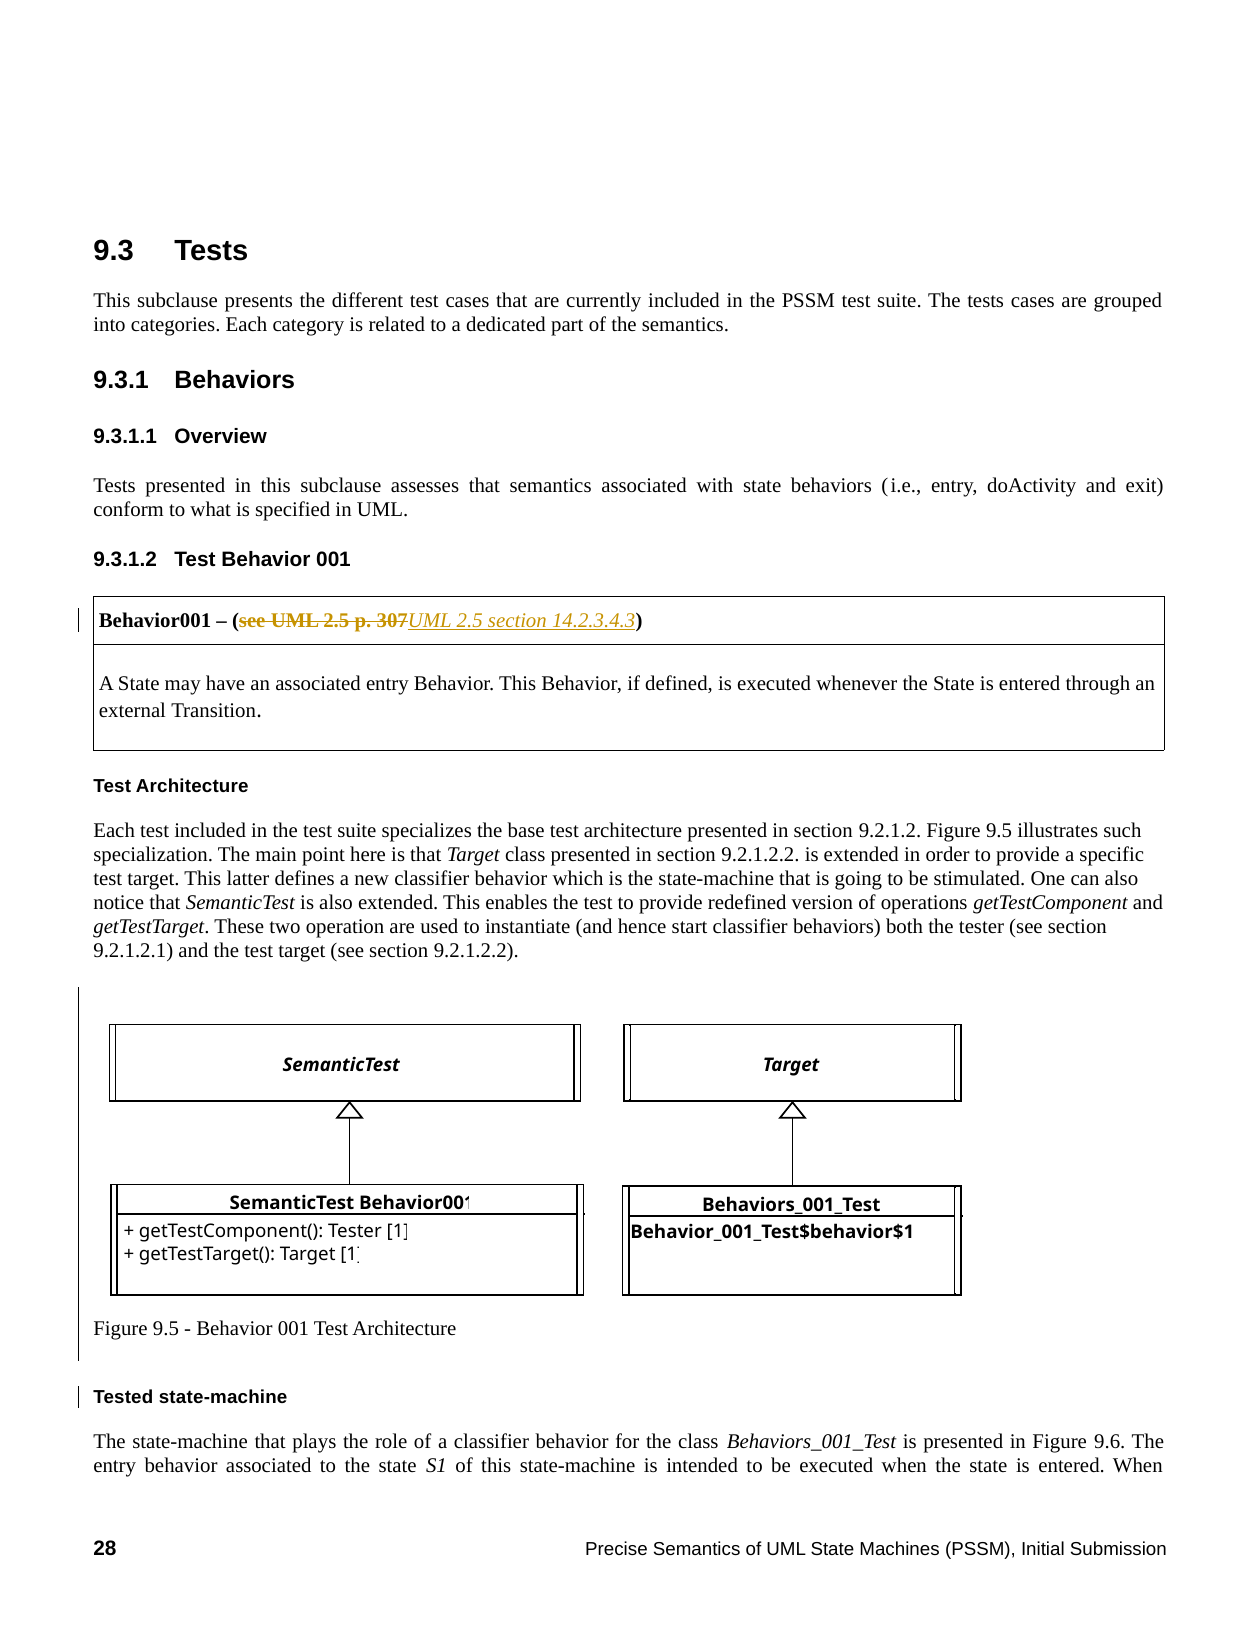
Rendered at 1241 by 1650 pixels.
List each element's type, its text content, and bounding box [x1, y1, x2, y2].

subtitle Overview [93, 423, 1164, 448]
subtitle Behaviors [93, 365, 1164, 394]
text Figure 9.5 - Behavior 001 Test Architecture [93, 1008, 1073, 1340]
text Each test included in the test suite specializes the base test architecture presented in section 9.2.1.2. Figure 9.5 illustrates such specialization. The main point here is that Target class presented in section 9.2.1.2.2. is extended in order to provide a specific test target. This latter defines a new classifier behavior which is the state-machine that is going to be stimulated. One can also notice that SemanticTest is also extended. This enables the test to provide redefined version of operations getTestComponent and getTestTarget. These two operation are used to instantiate (and hence start classifier behaviors) both the tester (see section 9.2.1.2.1) and the test target (see section 9.2.1.2.2). [93, 818, 1164, 962]
subtitle Tested state-machine [93, 1386, 1164, 1408]
subtitle Test Architecture [93, 775, 1164, 797]
text This subclause presents the different test cases that are currently included in the PSSM test suite. The tests cases are grouped into categories. Each category is related to a dedicated part of the semantics. [93, 287, 1164, 336]
table_header Behavior001 – (UML 2.5 section 14.2.3.4.3) [94, 597, 1164, 644]
table_cell A State may have an associated entry Behavior. This Behavior, if defined, is executed whenever the State is entered through an external Transition. [94, 645, 1164, 750]
subtitle Test Behavior 001 [93, 546, 1164, 571]
text Tests presented in this subclause assesses that semantics associated with state behaviors (i.e., entry, doActivity and exit) conform to what is specified in UML. [93, 473, 1164, 521]
subtitle Tests [93, 231, 1164, 266]
text The state-machine that plays the role of a classifier behavior for the class Behaviors_001_Test is presented in Figure 9.6. The entry behavior associated to the state S1 of this state-machine is intended to be executed when the state is entered. When [93, 1429, 1164, 1477]
